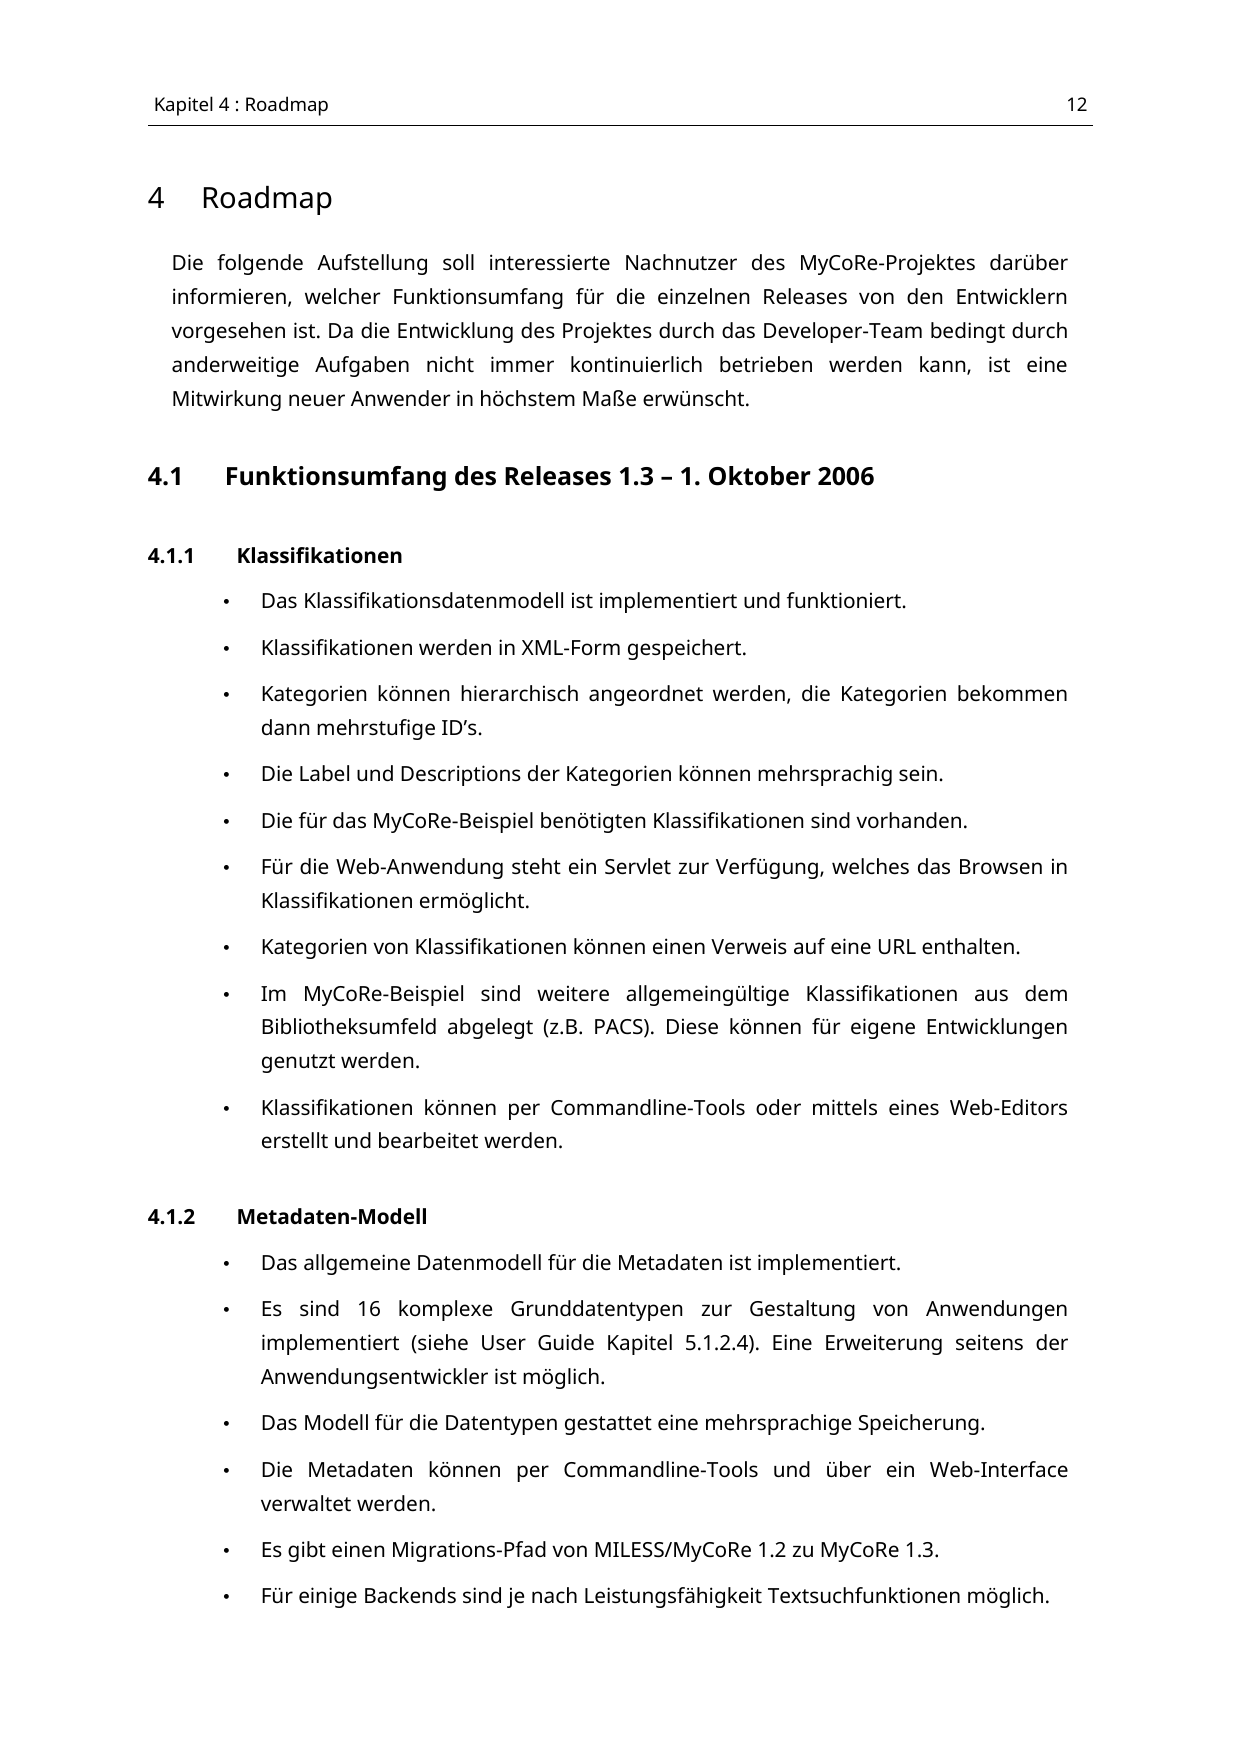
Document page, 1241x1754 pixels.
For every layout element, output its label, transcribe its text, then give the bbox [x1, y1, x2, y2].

list Es sind 16 komplexe Grunddatentypen zur Gestaltung von Anwendungen implementiert (siehe User Guide Kapitel 5.1.2.4). Eine Erweiterung seitens der Anwendungsentwickler ist möglich. [185, 1294, 1069, 1390]
list Die Label und Descriptions der Kategorien können mehrsprachig sein. [185, 759, 1069, 788]
list Die Metadaten können per Commandline-Tools und über ein Web-Interface verwaltet werden. [185, 1455, 1069, 1517]
list Das Modell für die Datentypen gestattet eine mehrsprachige Speicherung. [185, 1408, 1069, 1437]
subtitle Klassifikationen [148, 541, 1092, 569]
list Kategorien von Klassifikationen können einen Verweis auf eine URL enthalten. [185, 932, 1069, 961]
list Es gibt einen Migrations-Pfad von MILESS/MyCoRe 1.2 zu MyCoRe 1.3. [185, 1535, 1069, 1563]
list Kategorien können hierarchisch angeordnet werden, die Kategorien bekommen dann mehrstufige ID’s. [185, 679, 1069, 741]
list Für die Web-Anwendung steht ein Servlet zur Verfügung, welches das Browsen in Klassifikationen ermöglicht. [185, 852, 1069, 914]
list Klassifikationen werden in XML-Form gespeichert. [185, 633, 1069, 661]
list Das allgemeine Datenmodell für die Metadaten ist implementiert. [185, 1248, 1069, 1276]
list Im MyCoRe-Beispiel sind weitere allgemeingültige Klassifikationen aus dem Bibliotheksumfeld abgelegt (z.B. PACS). Diese können für eigene Entwicklungen genutzt werden. [185, 979, 1069, 1074]
list Für einige Backends sind je nach Leistungsfähigkeit Textsuchfunktionen möglich. [185, 1581, 1069, 1609]
list Das Klassifikationsdatenmodell ist implementiert und funktioniert. [185, 586, 1069, 615]
text Die folgende Aufstellung soll interessierte Nachnutzer des MyCoRe-Projektes darüber informieren, welcher Funktionsumfang für die einzelnen Releases von den Entwicklern vorgesehen ist. Da die Entwicklung des Projektes durch das Developer-Team bedingt durch anderweitige Aufgaben nicht immer kontinuierlich betrieben werden kann, ist eine Mitwirkung neuer Anwender in höchstem Maße erwünscht. [171, 248, 1069, 412]
subtitle Funktionsumfang des Releases 1.3 – 1. Oktober 2006 [148, 459, 1092, 493]
list Die für das MyCoRe-Beispiel benötigten Klassifikationen sind vorhanden. [185, 806, 1069, 834]
subtitle Roadmap [148, 177, 1092, 217]
subtitle Metadaten-Modell [148, 1202, 1092, 1231]
list Klassifikationen können per Commandline-Tools oder mittels eines Web-Editors erstellt und bearbeitet werden. [185, 1093, 1069, 1155]
